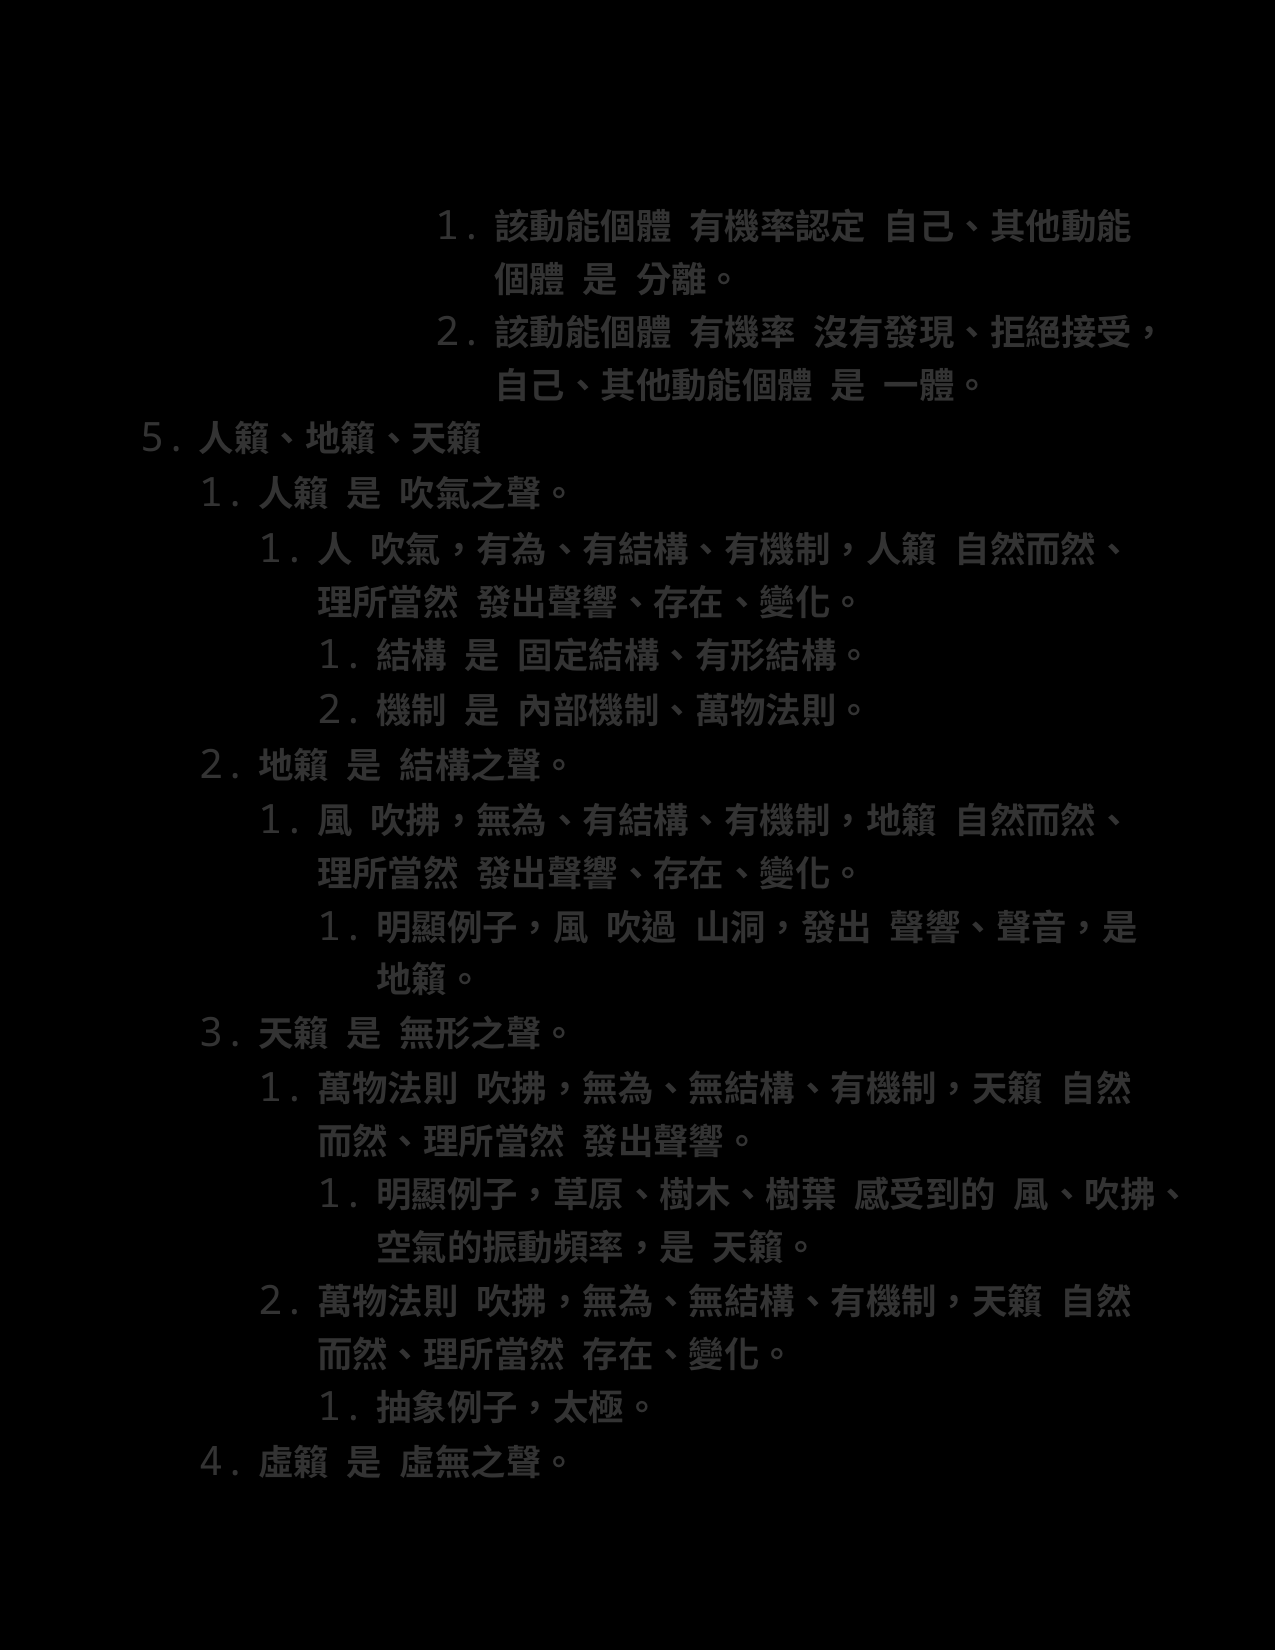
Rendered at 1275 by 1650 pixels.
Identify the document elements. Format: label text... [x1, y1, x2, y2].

list 明顯例子，草原、樹木、樹葉 感受到的 風、吹拂、空氣的振動頻率，是 天籟。 [317, 1164, 1157, 1271]
list 風 吹拂，無為、有結構、有機制，地籟 自然而然、理所當然 發出聲響、存在、變化。 [258, 790, 1157, 897]
list 人 吹氣，有為、有結構、有機制，人籟 自然而然、理所當然 發出聲響、存在、變化。 [258, 519, 1157, 625]
list 萬物法則 吹拂，無為、無結構、有機制，天籟 自然而然、理所當然 存在、變化。 [258, 1271, 1157, 1377]
list 人籟 是 吹氣之聲。 [199, 464, 1157, 519]
list 該動能個體 有機率認定 自己、其他動能個體 是 分離。 [435, 196, 1157, 302]
list 機制 是 內部機制、萬物法則。 [317, 680, 1157, 735]
list 虛籟 是 虛無之聲。 [199, 1432, 1157, 1487]
list 抽象例子，太極。 [317, 1377, 1157, 1432]
list 明顯例子，風 吹過 山洞，發出 聲響、聲音，是 地籟。 [317, 897, 1157, 1003]
list 人籟、地籟、天籟 [140, 408, 1157, 464]
list 萬物法則 吹拂，無為、無結構、有機制，天籟 自然而然、理所當然 發出聲響。 [258, 1058, 1157, 1164]
list 天籟 是 無形之聲。 [199, 1003, 1157, 1058]
list 結構 是 固定結構、有形結構。 [317, 625, 1157, 680]
list 該動能個體 有機率 沒有發現、拒絕接受，自己、其他動能個體 是 一體。 [435, 302, 1157, 408]
list 地籟 是 結構之聲。 [199, 735, 1157, 790]
